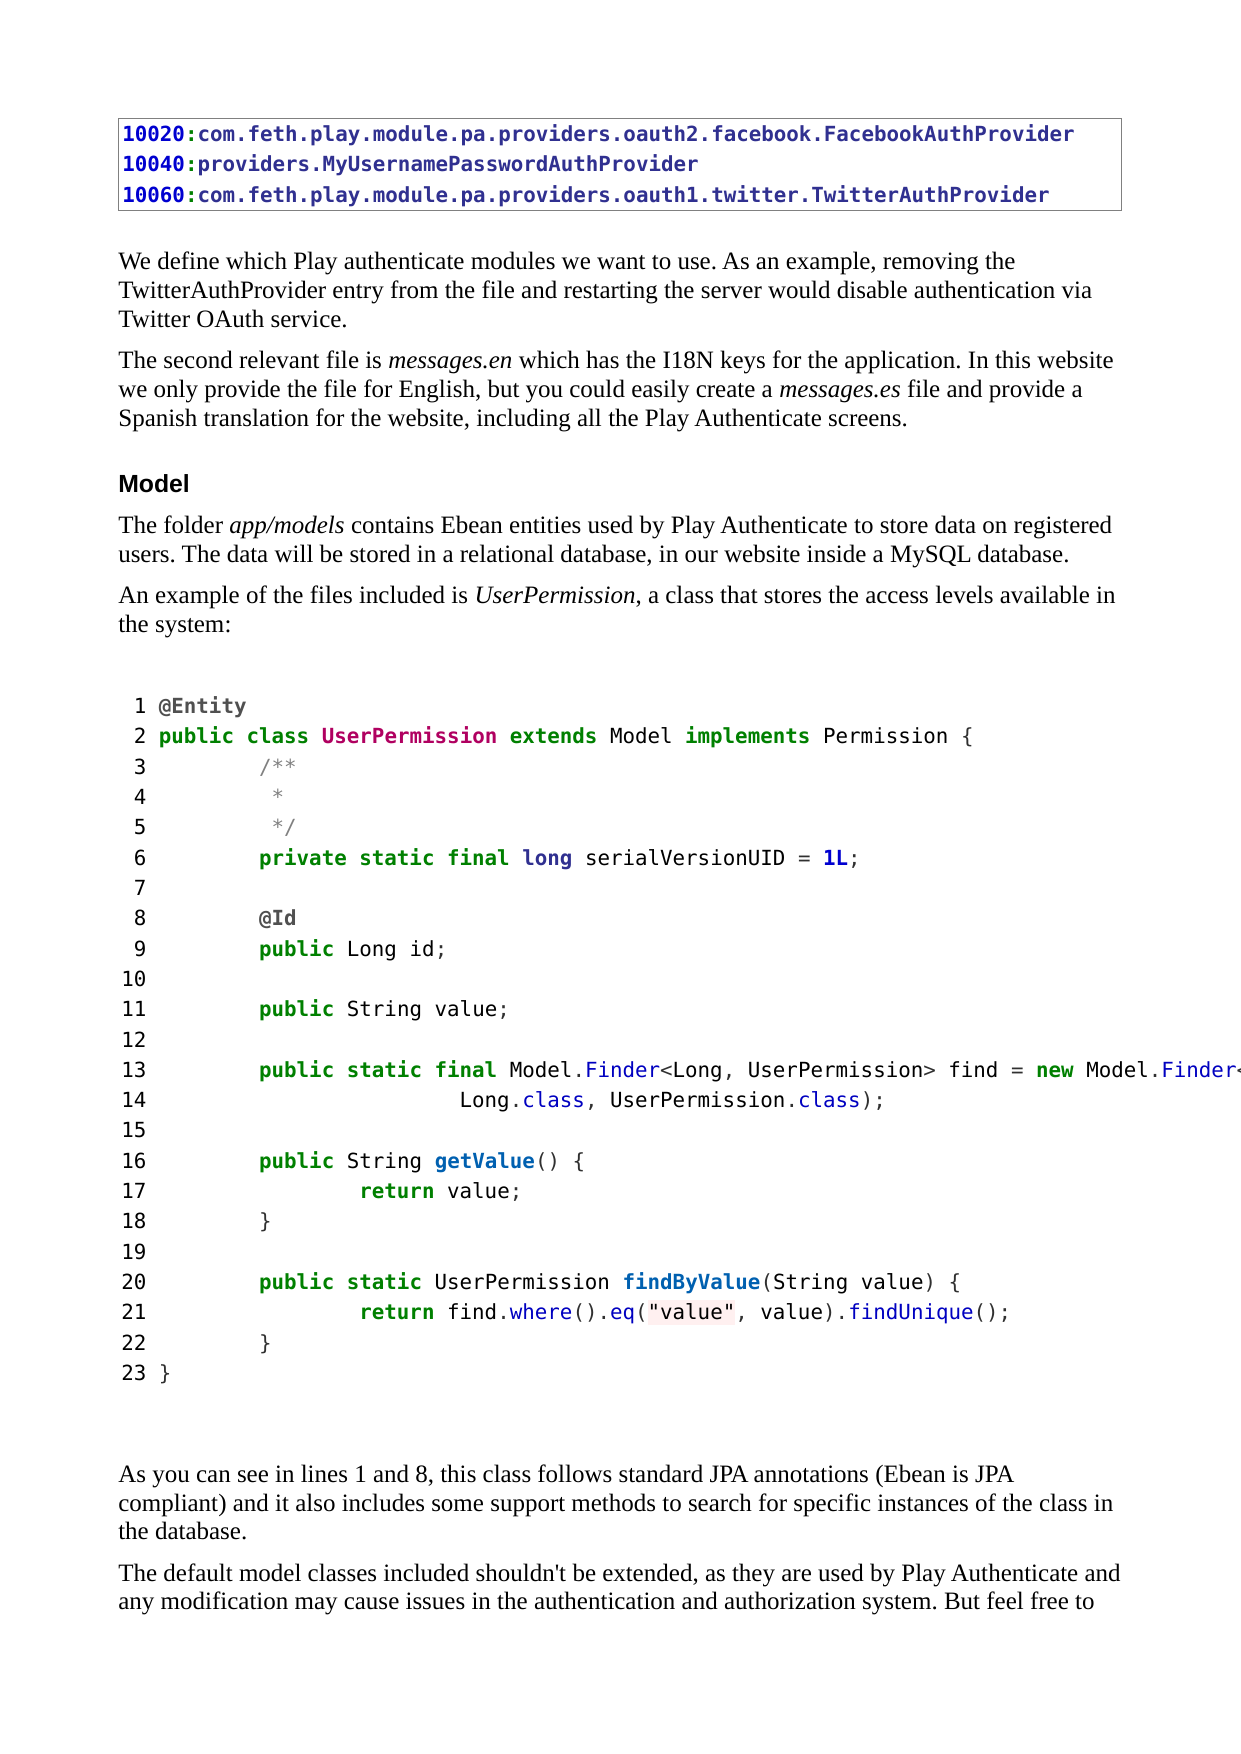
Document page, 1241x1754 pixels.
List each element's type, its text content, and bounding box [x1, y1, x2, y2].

subtitle Model [118, 469, 1122, 497]
text We define which Play authenticate modules we want to use. As an example, removing the TwitterAuthProvider entry from the file and restarting the server would disable authentication via Twitter OAuth service. [118, 246, 1122, 333]
text The default model classes included shouldn't be extended, as they are used by Play Authenticate and any modification may cause issues in the authentication and authorization system. But feel free to [118, 1558, 1122, 1615]
text The folder app/models contains Ebean entities used by Play Authenticate to store data on registered users. The data will be stored in a relational database, in our website inside a MySQL database. [118, 510, 1122, 567]
table_header @Entity public class UserPermission extends Model implements Permission { /** * */ private static final long serialVersionUID = 1L; @Id public Long id; public String value; public static final Model.Finder<Long, UserPermission> find = new Model.Finder<Long, UserPermission>( Long.class, UserPermission.class); public String getValue() { return value; } public static UserPermission findByValue(String value) { return find.where().eq("value", value).findUnique(); } } [156, 691, 1240, 1418]
text 10060:com.feth.play.module.pa.providers.oauth1.twitter.TwitterAuthProvider [119, 179, 1121, 210]
text An example of the files included is UserPermission, a class that stores the access levels available in the system: [118, 580, 1122, 637]
text 10040:providers.MyUsernamePasswordAuthProvider [119, 148, 1121, 177]
table_header 1 2 3 4 5 6 7 8 9 10 11 12 13 14 15 16 17 18 19 20 21 22 23 [118, 691, 156, 1418]
text The second relevant file is messages.en which has the I18N keys for the application. In this website we only provide the file for English, but you could easily create a messages.es file and provide a Spanish translation for the website, including all the Play Authenticate screens. [118, 345, 1122, 431]
text As you can see in lines 1 and 8, this class follows standard JPA annotations (Ebean is JPA compliant) and it also includes some support methods to search for specific instances of the class in the database. [118, 1459, 1122, 1545]
text 10020:com.feth.play.module.pa.providers.oauth2.facebook.FacebookAuthProvider [119, 119, 1121, 146]
